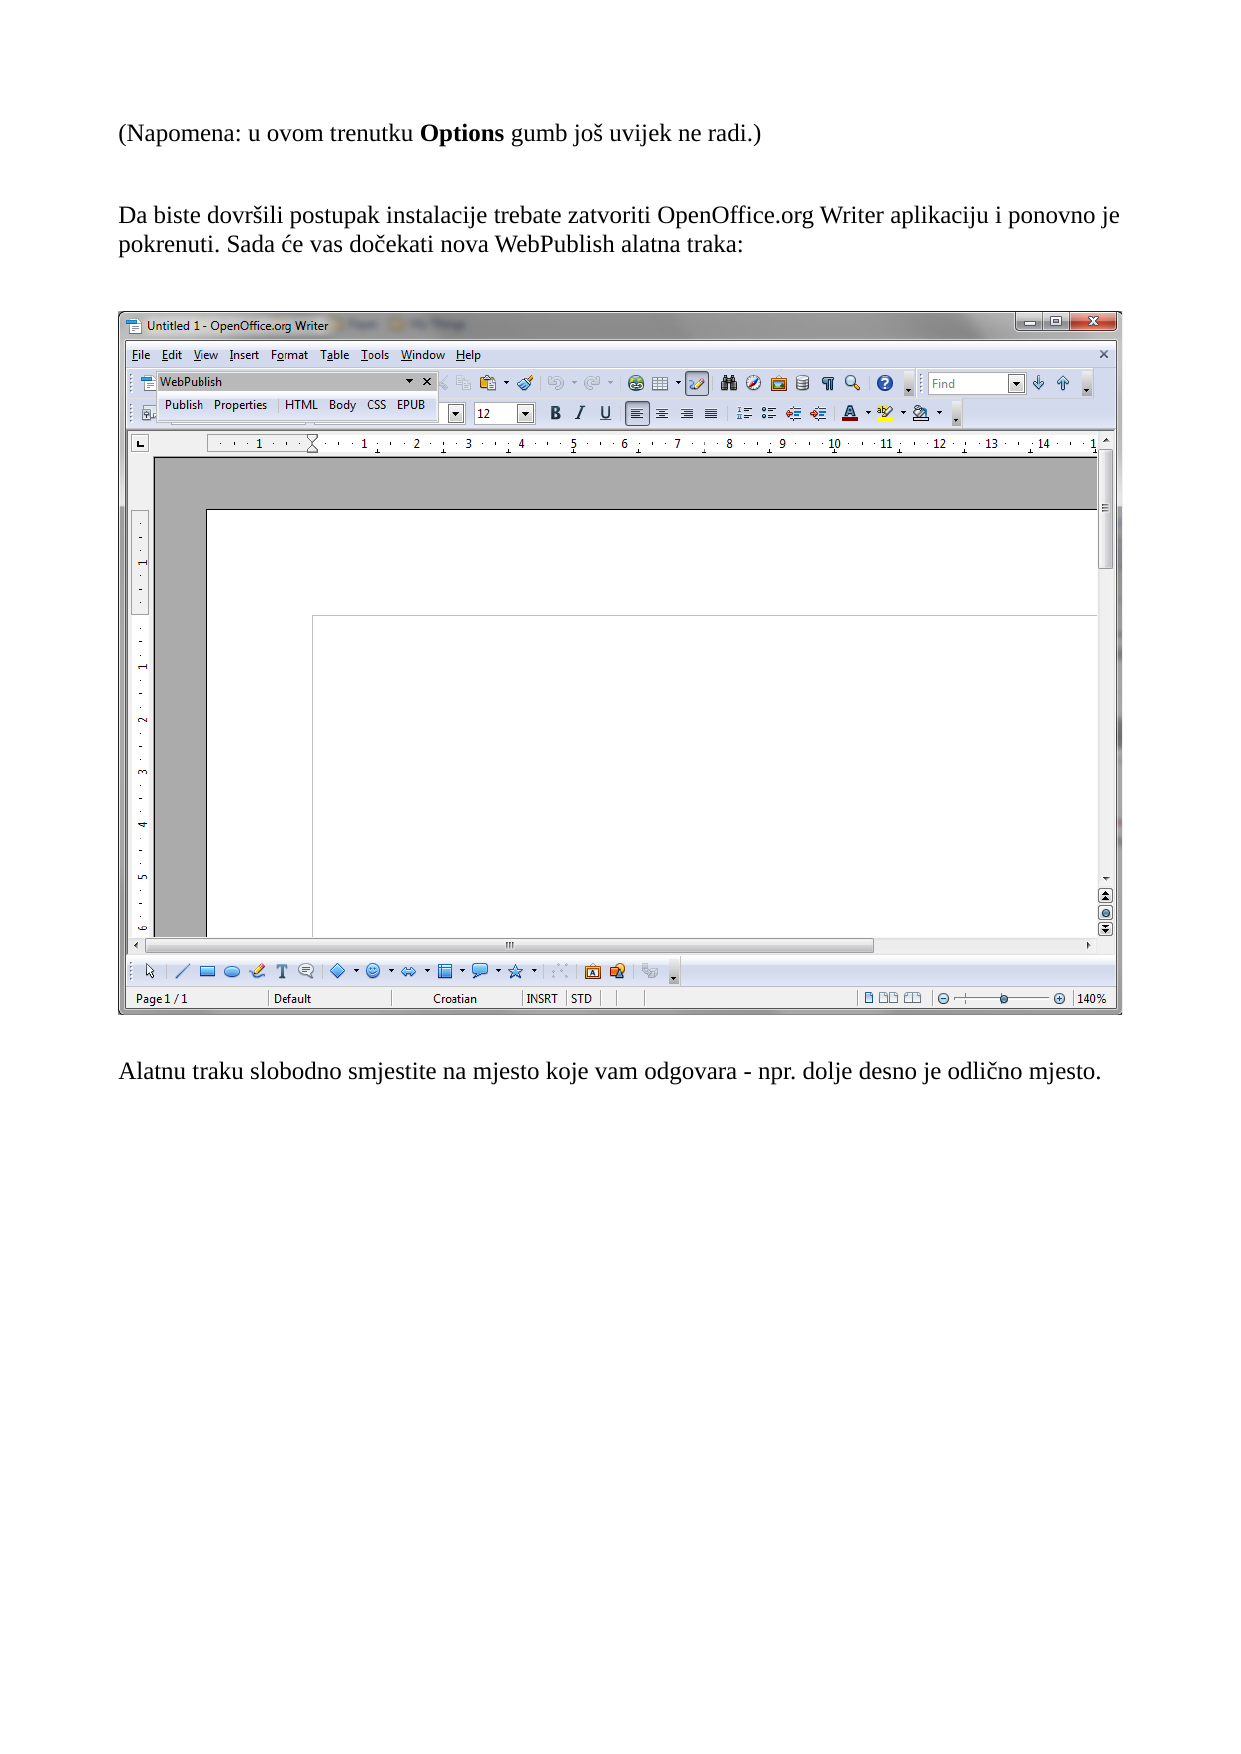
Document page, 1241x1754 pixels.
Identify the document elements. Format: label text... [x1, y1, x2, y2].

picture [118, 311, 1123, 1015]
text Da biste dovršili postupak instalacije trebate zatvoriti OpenOffice.org Writer aplikaciju i ponovno je pokrenuti. Sada će vas dočekati nova WebPublish alatna traka: [118, 201, 1122, 258]
text (Napomena: u ovom trenutku Options gumb još uvijek ne radi.) [118, 118, 1122, 147]
text Alatnu traku slobodno smjestite na mjesto koje vam odgovara - npr. dolje desno je odlično mjesto. [118, 1056, 1122, 1085]
